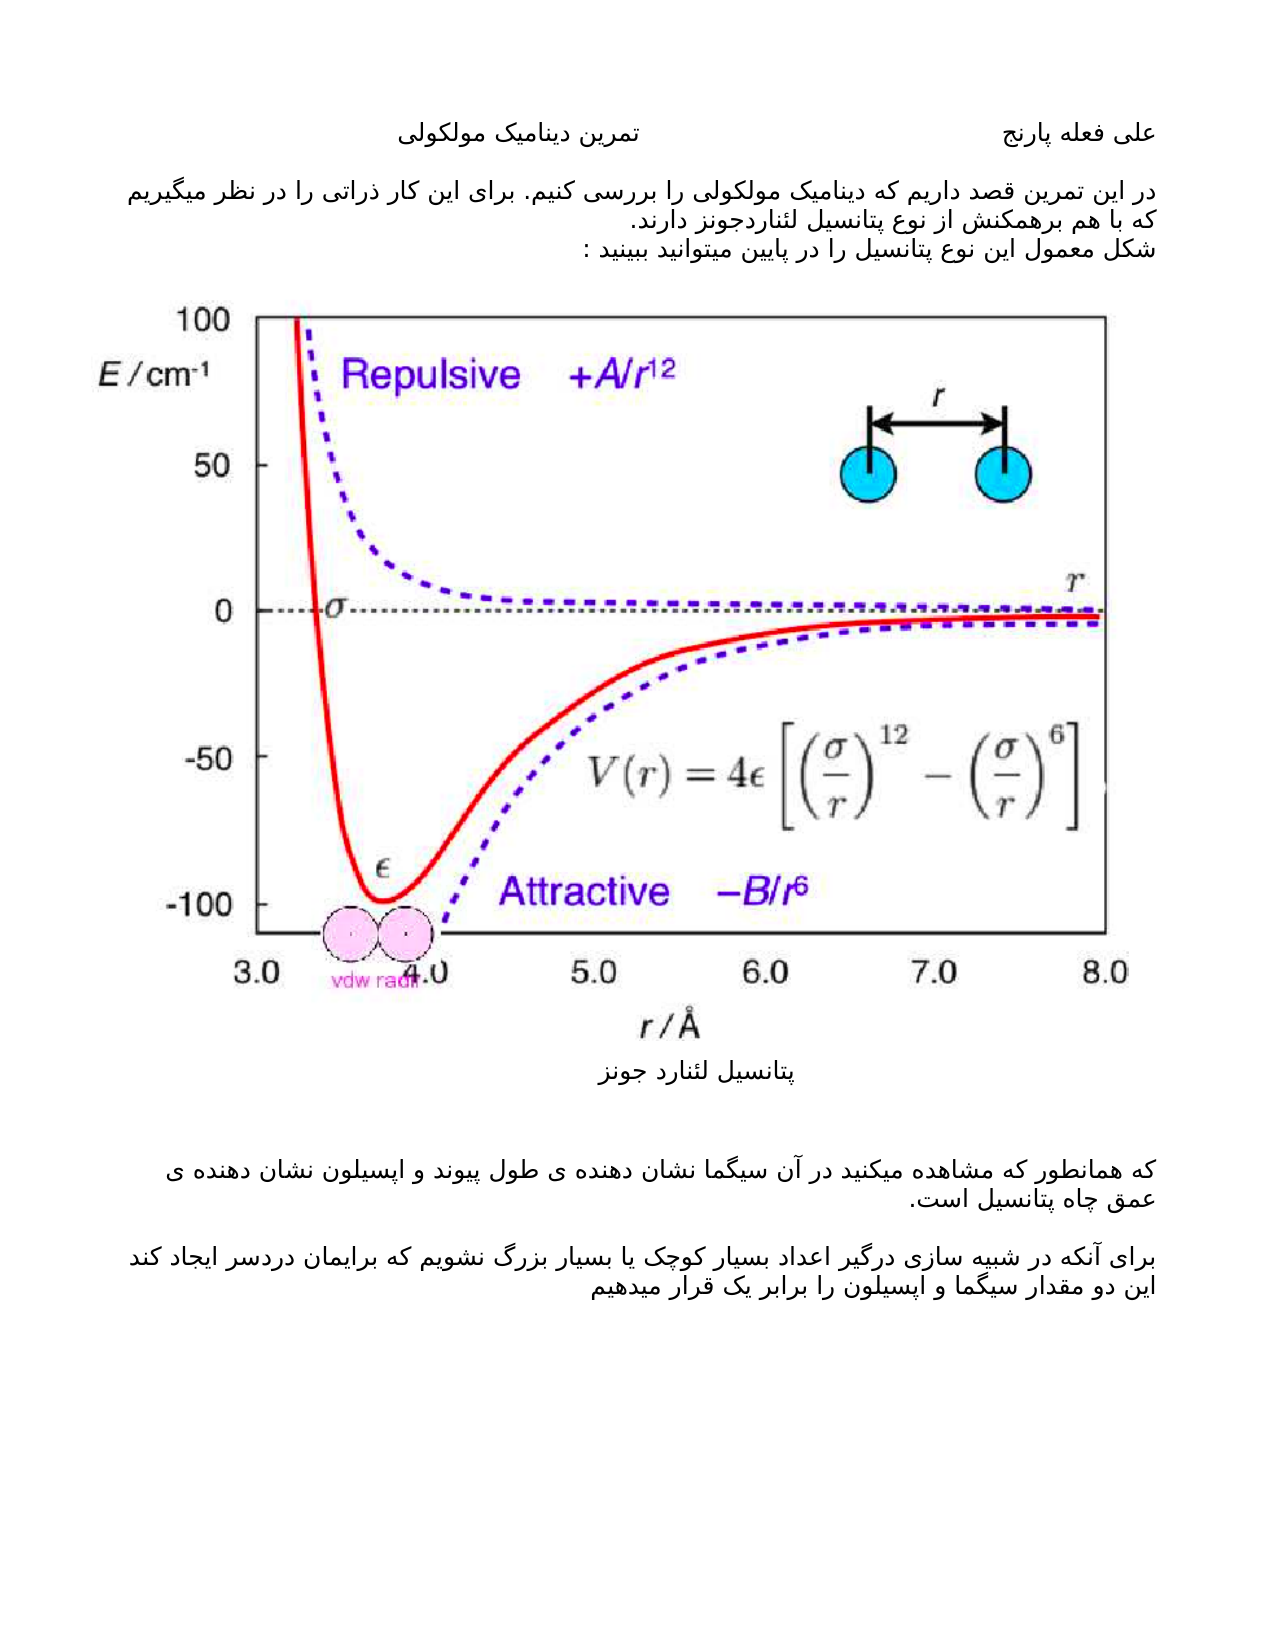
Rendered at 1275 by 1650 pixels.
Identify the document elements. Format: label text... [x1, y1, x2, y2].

text در این تمرین قصد داریم که دینامیک مولکولی را بررسی کنیم. برای این کار ذراتی را در نظر میگیریم که با هم برهمکنش از نوع پتانسیل لئناردجونز دارند. [118, 176, 1157, 234]
text شکل معمول این نوع پتانسیل را در پایین میتوانید ببینید : [118, 234, 1157, 263]
text که همانطور که مشاهده میکنید در آن سیگما نشان دهنده ی طول پیوند و اپسیلون نشان دهنده ی عمق چاه پتانسیل است. [118, 1155, 1157, 1214]
text برای آنکه در شبیه سازی درگیر اعداد بسیار کوچک یا بسیار بزرگ نشویم که برایمان دردسر ایجاد کند این دو مقدار سیگما و اپسیلون را برابر یک قرار میدهیم [118, 1242, 1157, 1301]
picture [90, 299, 1129, 1041]
text علی فعله پارنج تمرین دینامیک مولکولی [118, 118, 1157, 147]
